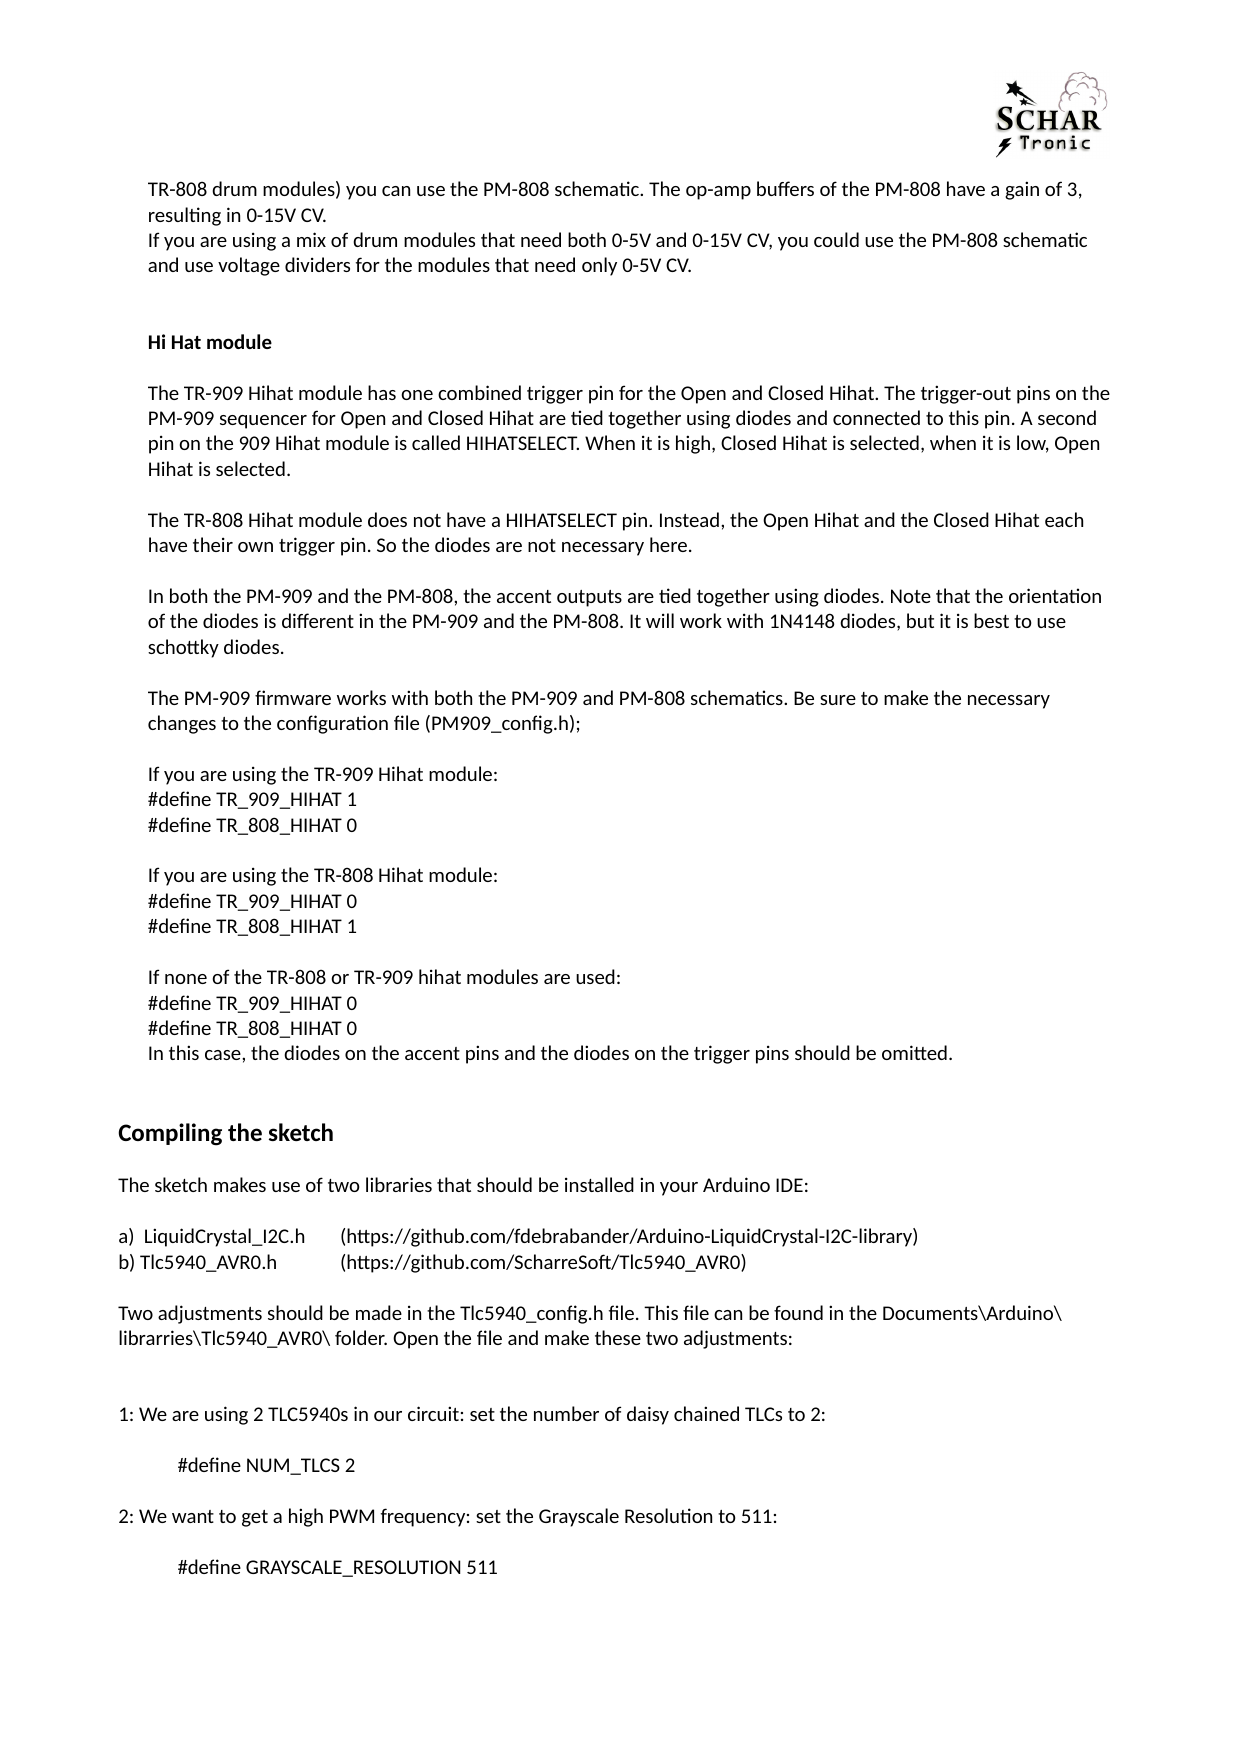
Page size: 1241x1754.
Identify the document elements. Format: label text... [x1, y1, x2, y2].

text b) Tlc5940_AVR0.h (https://github.com/ScharreSoft/Tlc5940_AVR0) [118, 1249, 1122, 1274]
text #define NUM_TLCS 2 [177, 1452, 1122, 1478]
text #define TR_808_HIHAT 0 [148, 812, 1122, 837]
text #define TR_909_HIHAT 0 [148, 888, 1122, 913]
text If you are using a mix of drum modules that need both 0-5V and 0-15V CV, you could use the PM-808 schematic and use voltage dividers for the modules that need only 0-5V CV. [148, 227, 1122, 278]
text The sketch makes use of two libraries that should be installed in your Arduino IDE: [118, 1173, 1122, 1198]
text #define TR_909_HIHAT 1 [148, 786, 1122, 812]
picture [992, 70, 1110, 159]
text The PM-909 firmware works with both the PM-909 and PM-808 schematics. Be sure to make the necessary changes to the configuration file (PM909_config.h); [148, 685, 1122, 736]
text 1: We are using 2 TLC5940s in our circuit: set the number of daisy chained TLCs to 2: [118, 1401, 1122, 1427]
text The TR-808 Hihat module does not have a HIHATSELECT pin. Instead, the Open Hihat and the Closed Hihat each have their own trigger pin. So the diodes are not necessary here. [148, 507, 1122, 558]
text In both the PM-909 and the PM-808, the accent outputs are tied together using diodes. Note that the orientation of the diodes is different in the PM-909 and the PM-808. It will work with 1N4148 diodes, but it is best to use schottky diodes. [148, 583, 1122, 659]
text #define GRAYSCALE_RESOLUTION 511 [177, 1554, 1122, 1579]
text Two adjustments should be made in the Tlc5940_config.h file. This file can be found in the Documents\Arduino\librarries\Tlc5940_AVR0\ folder. Open the file and make these two adjustments: [118, 1300, 1122, 1351]
text a) LiquidCrystal_I2C.h (https://github.com/fdebrabander/Arduino-LiquidCrystal-I2C-library) [118, 1223, 1122, 1249]
text #define TR_808_HIHAT 1 [148, 913, 1122, 939]
text #define TR_909_HIHAT 0 [148, 990, 1122, 1015]
text If you are using the TR-909 Hihat module: [148, 761, 1122, 786]
text If none of the TR-808 or TR-909 hihat modules are used: [148, 964, 1122, 990]
text The TR-909 Hihat module has one combined trigger pin for the Open and Closed Hihat. The trigger-out pins on the PM-909 sequencer for Open and Closed Hihat are tied together using diodes and connected to this pin. A second pin on the 909 Hihat module is called HIHATSELECT. When it is high, Closed Hihat is selected, when it is low, Open Hihat is selected. [148, 380, 1122, 481]
text TR-808 drum modules) you can use the PM-808 schematic. The op-amp buffers of the PM-808 have a gain of 3, resulting in 0-15V CV. [148, 176, 1122, 227]
text If you are using the TR-808 Hihat module: [148, 863, 1122, 888]
text #define TR_808_HIHAT 0 [148, 1015, 1122, 1041]
text Compiling the sketch [118, 1117, 1122, 1147]
text In this case, the diodes on the accent pins and the diodes on the trigger pins should be omitted. [148, 1041, 1122, 1066]
text 2: We want to get a high PWM frequency: set the Grayscale Resolution to 511: [118, 1503, 1122, 1528]
text Hi Hat module [148, 329, 1122, 354]
